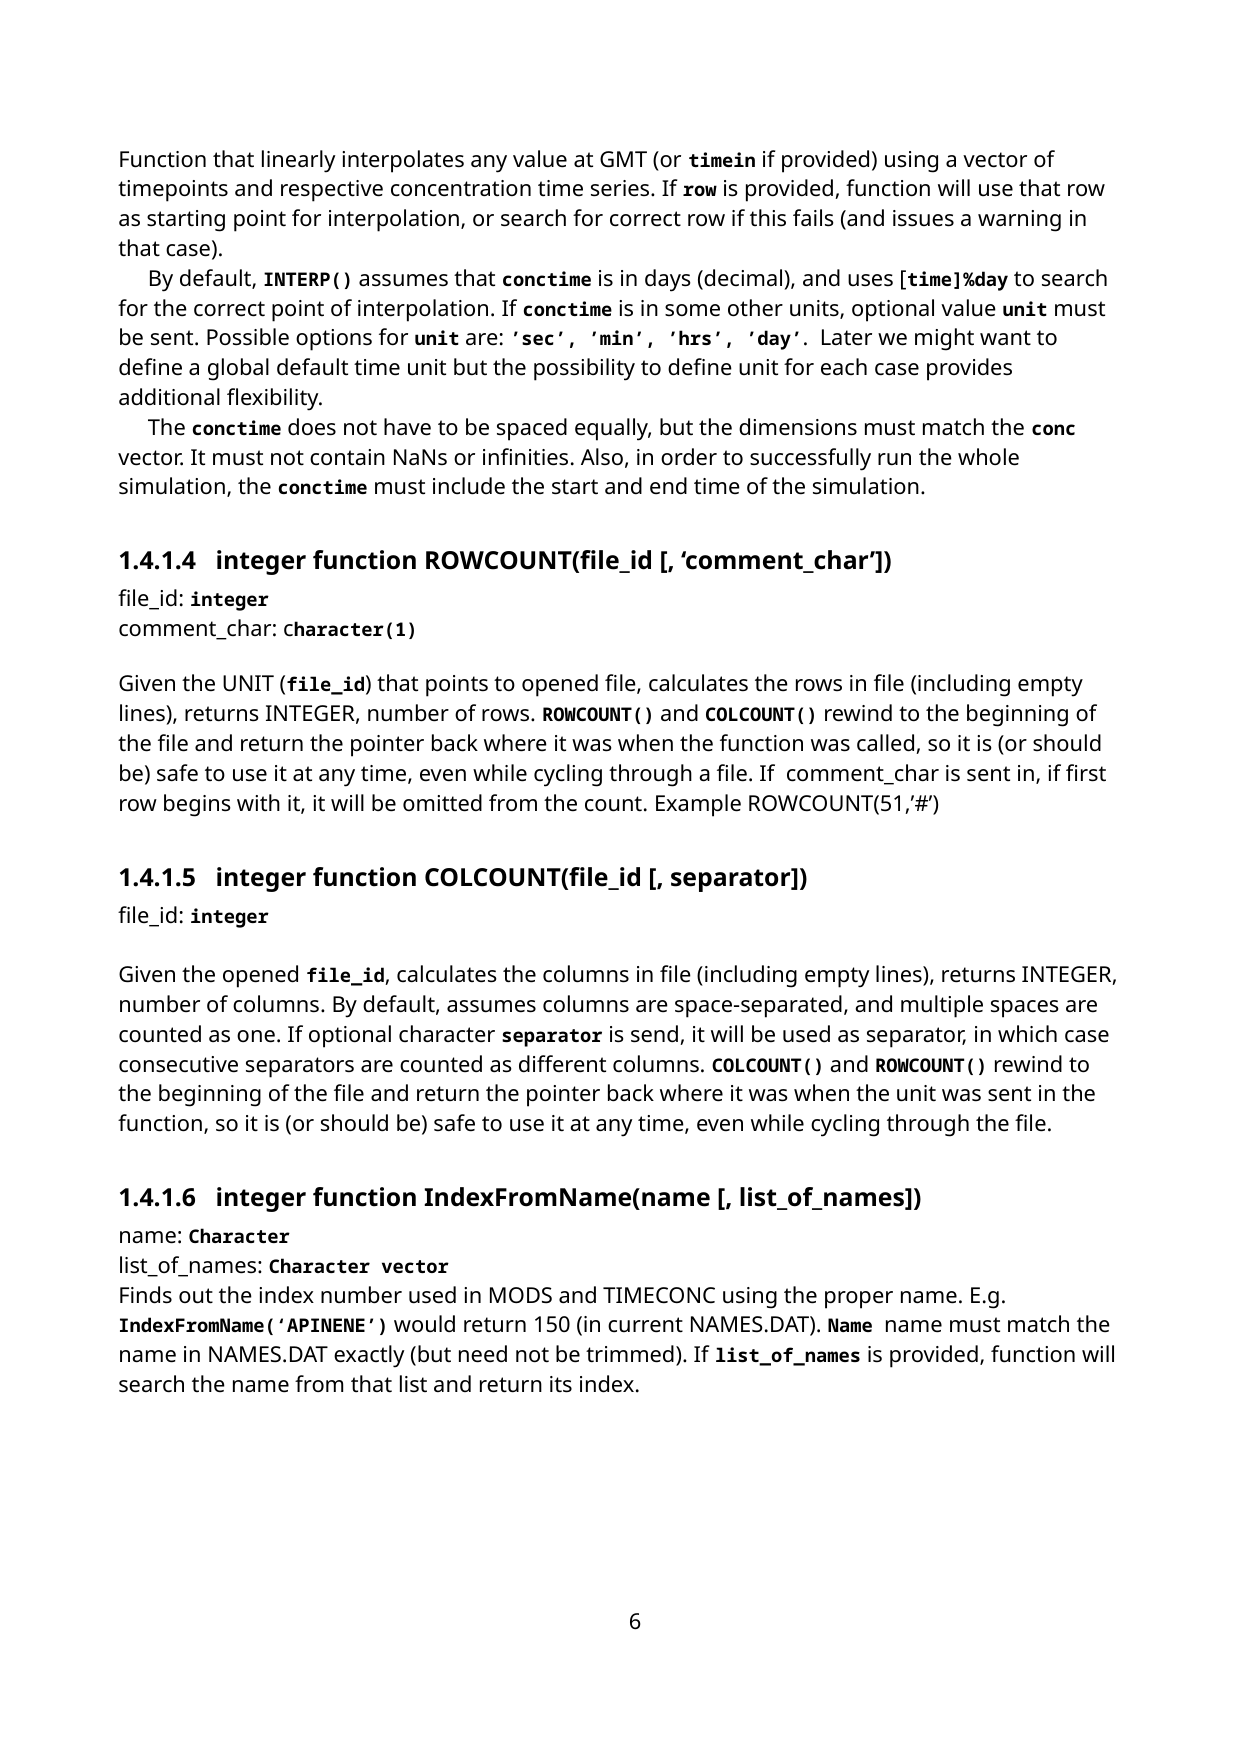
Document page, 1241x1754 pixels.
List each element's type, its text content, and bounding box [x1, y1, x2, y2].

text list_of_names: Character vector [118, 1250, 1122, 1280]
text Function that linearly interpolates any value at GMT (or timein if provided) using a vector of timepoints and respective concentration time series. If row is provided, function will use that row as starting point for interpolation, or search for correct row if this fails (and issues a warning in that case). [118, 144, 1122, 263]
subtitle integer function IndexFromName(name [, list_of_names]) [118, 1180, 1122, 1214]
text file_id: integer [118, 583, 1122, 613]
text name: Character [118, 1220, 1122, 1250]
subtitle integer function ROWCOUNT(file_id [, ‘comment_char’]) [118, 543, 1122, 577]
text comment_char: character(1) [118, 613, 1122, 643]
subtitle integer function COLCOUNT(file_id [, separator]) [118, 859, 1122, 893]
text Given the UNIT (file_id) that points to opened file, calculates the rows in file (including empty lines), returns INTEGER, number of rows. ROWCOUNT() and COLCOUNT() rewind to the beginning of the file and return the pointer back where it was when the function was called, so it is (or should be) safe to use it at any time, even while cycling through a file. If comment_char is sent in, if first row begins with it, it will be omitted from the count. Example ROWCOUNT(51,’#’) [118, 668, 1122, 817]
text Finds out the index number used in MODS and TIMECONC using the proper name. E.g. IndexFromName(‘APINENE’) would return 150 (in current NAMES.DAT). Name name must match the name in NAMES.DAT exactly (but need not be trimmed). If list_of_names is provided, function will search the name from that list and return its index. [118, 1280, 1122, 1399]
text file_id: integer [118, 899, 1122, 929]
text By default, INTERP() assumes that conctime is in days (decimal), and uses [time]%day to search for the correct point of interpolation. If conctime is in some other units, optional value unit must be sent. Possible options for unit are: ’sec’, ’min’, ’hrs’, ’day’. Later we might want to define a global default time unit but the possibility to define unit for each case provides additional flexibility. [118, 263, 1122, 412]
text Given the opened file_id, calculates the columns in file (including empty lines), returns INTEGER, number of columns. By default, assumes columns are space-separated, and multiple spaces are counted as one. If optional character separator is send, it will be used as separator, in which case consecutive separators are counted as different columns. COLCOUNT() and ROWCOUNT() rewind to the beginning of the file and return the pointer back where it was when the unit was sent in the function, so it is (or should be) safe to use it at any time, even while cycling through the file. [118, 959, 1122, 1138]
text The conctime does not have to be spaced equally, but the dimensions must match the conc vector. It must not contain NaNs or infinities. Also, in order to successfully run the whole simulation, the conctime must include the start and end time of the simulation. [118, 412, 1122, 501]
